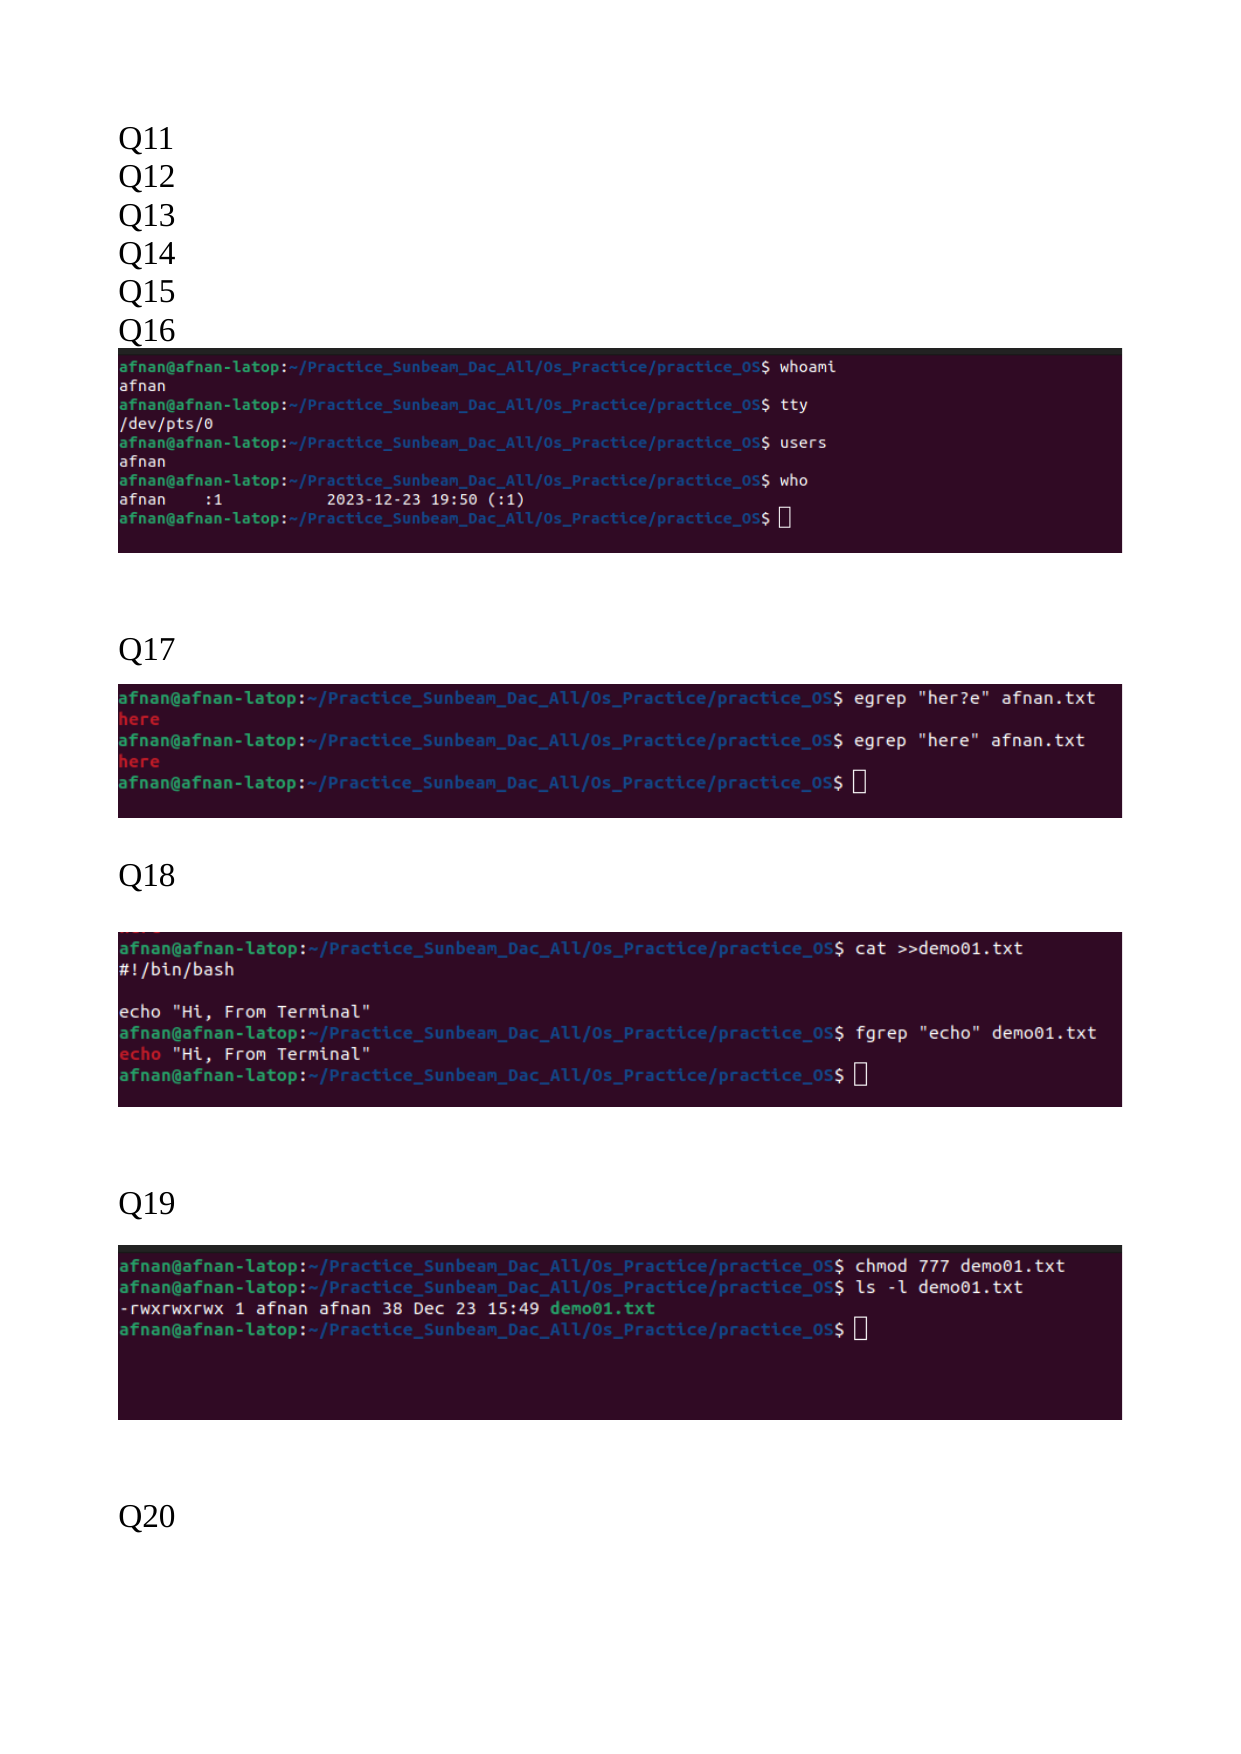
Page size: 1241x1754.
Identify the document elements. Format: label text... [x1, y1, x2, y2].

text Q17 [118, 629, 1122, 667]
text Q14 [118, 233, 1122, 271]
picture [118, 932, 1123, 1107]
text Q11 [118, 118, 1122, 156]
text Q12 [118, 156, 1122, 195]
picture [118, 1245, 1123, 1420]
picture [118, 348, 1123, 553]
text Q16 [118, 310, 1122, 348]
text Q18 [118, 856, 1122, 894]
text Q20 [118, 1496, 1122, 1534]
text Q13 [118, 195, 1122, 233]
text Q15 [118, 271, 1122, 310]
text Q19 [118, 1183, 1122, 1221]
picture [118, 684, 1123, 818]
